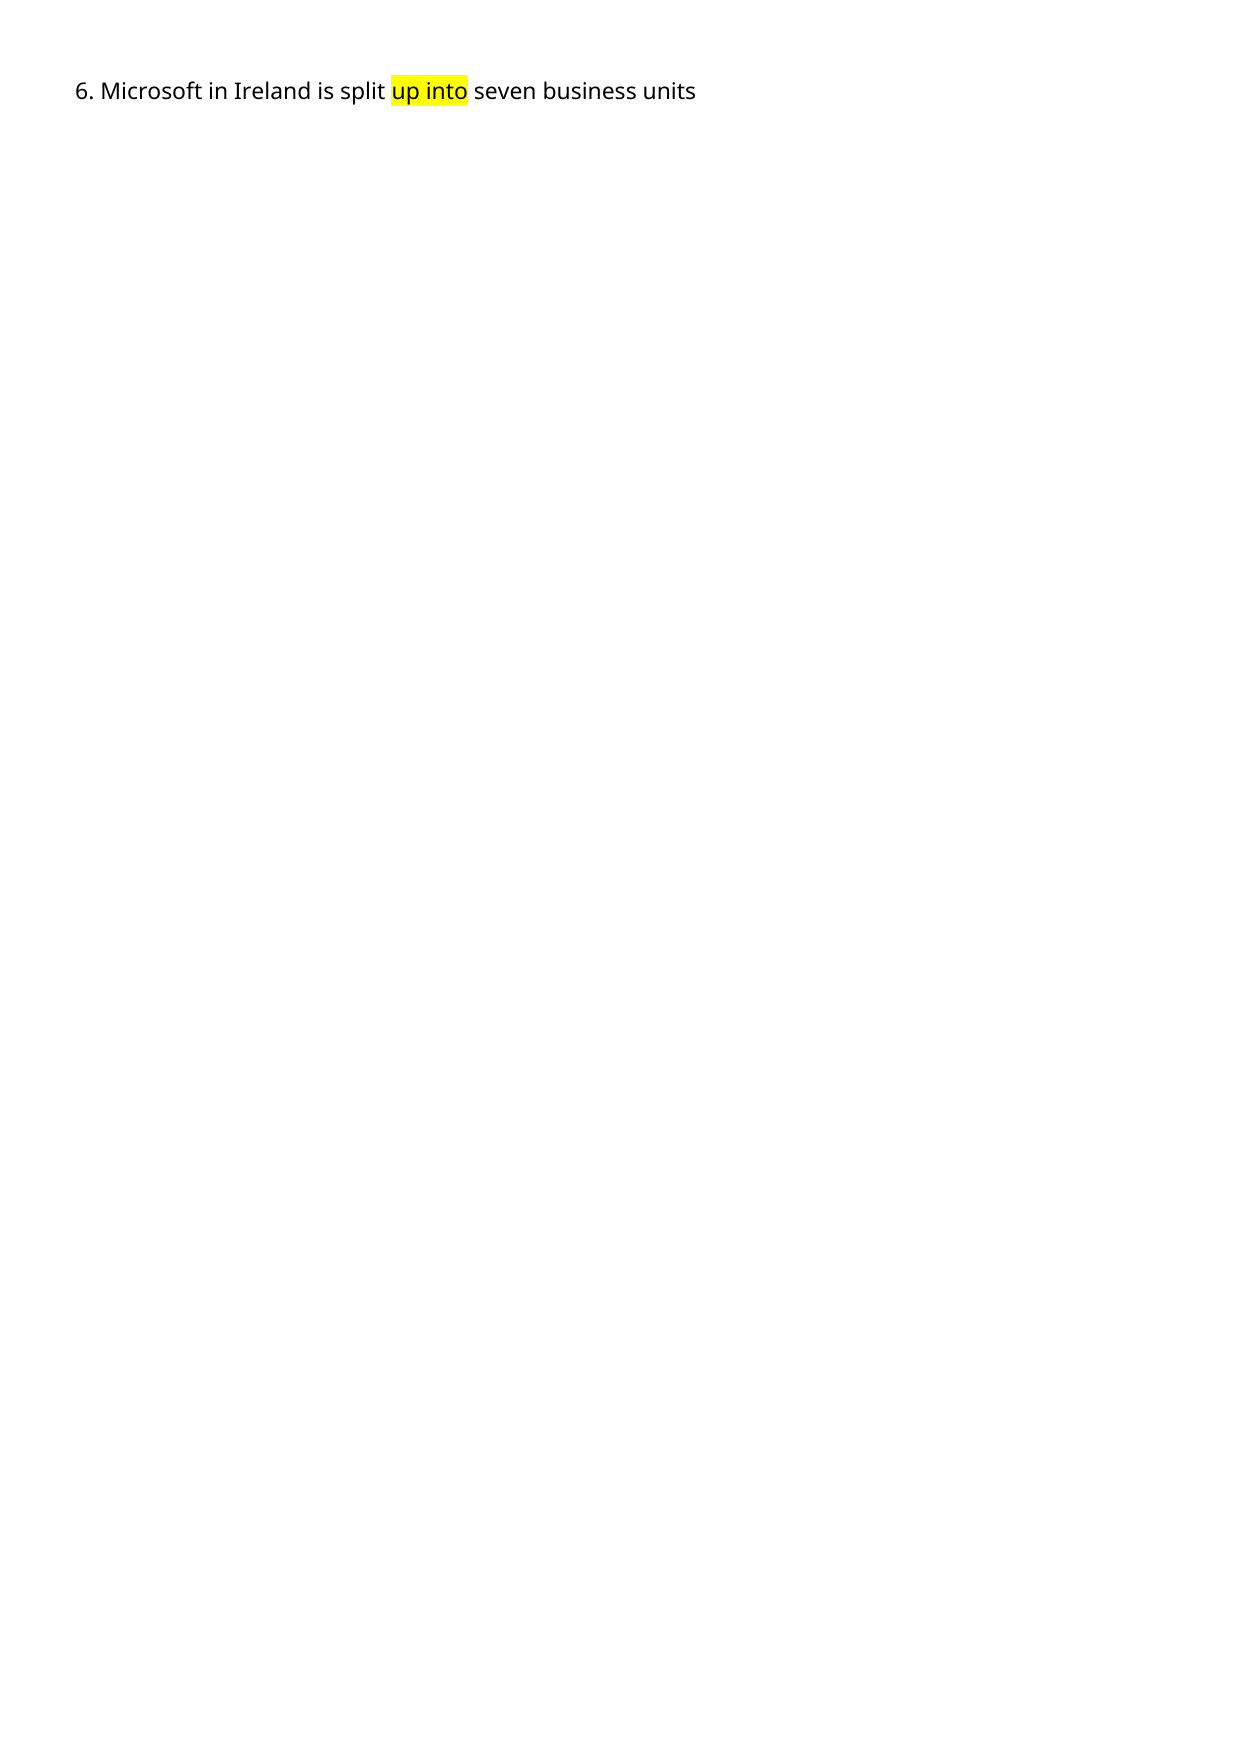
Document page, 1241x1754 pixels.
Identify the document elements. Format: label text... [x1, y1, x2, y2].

text 6. Microsoft in Ireland is split up into seven business units [75, 75, 1165, 106]
